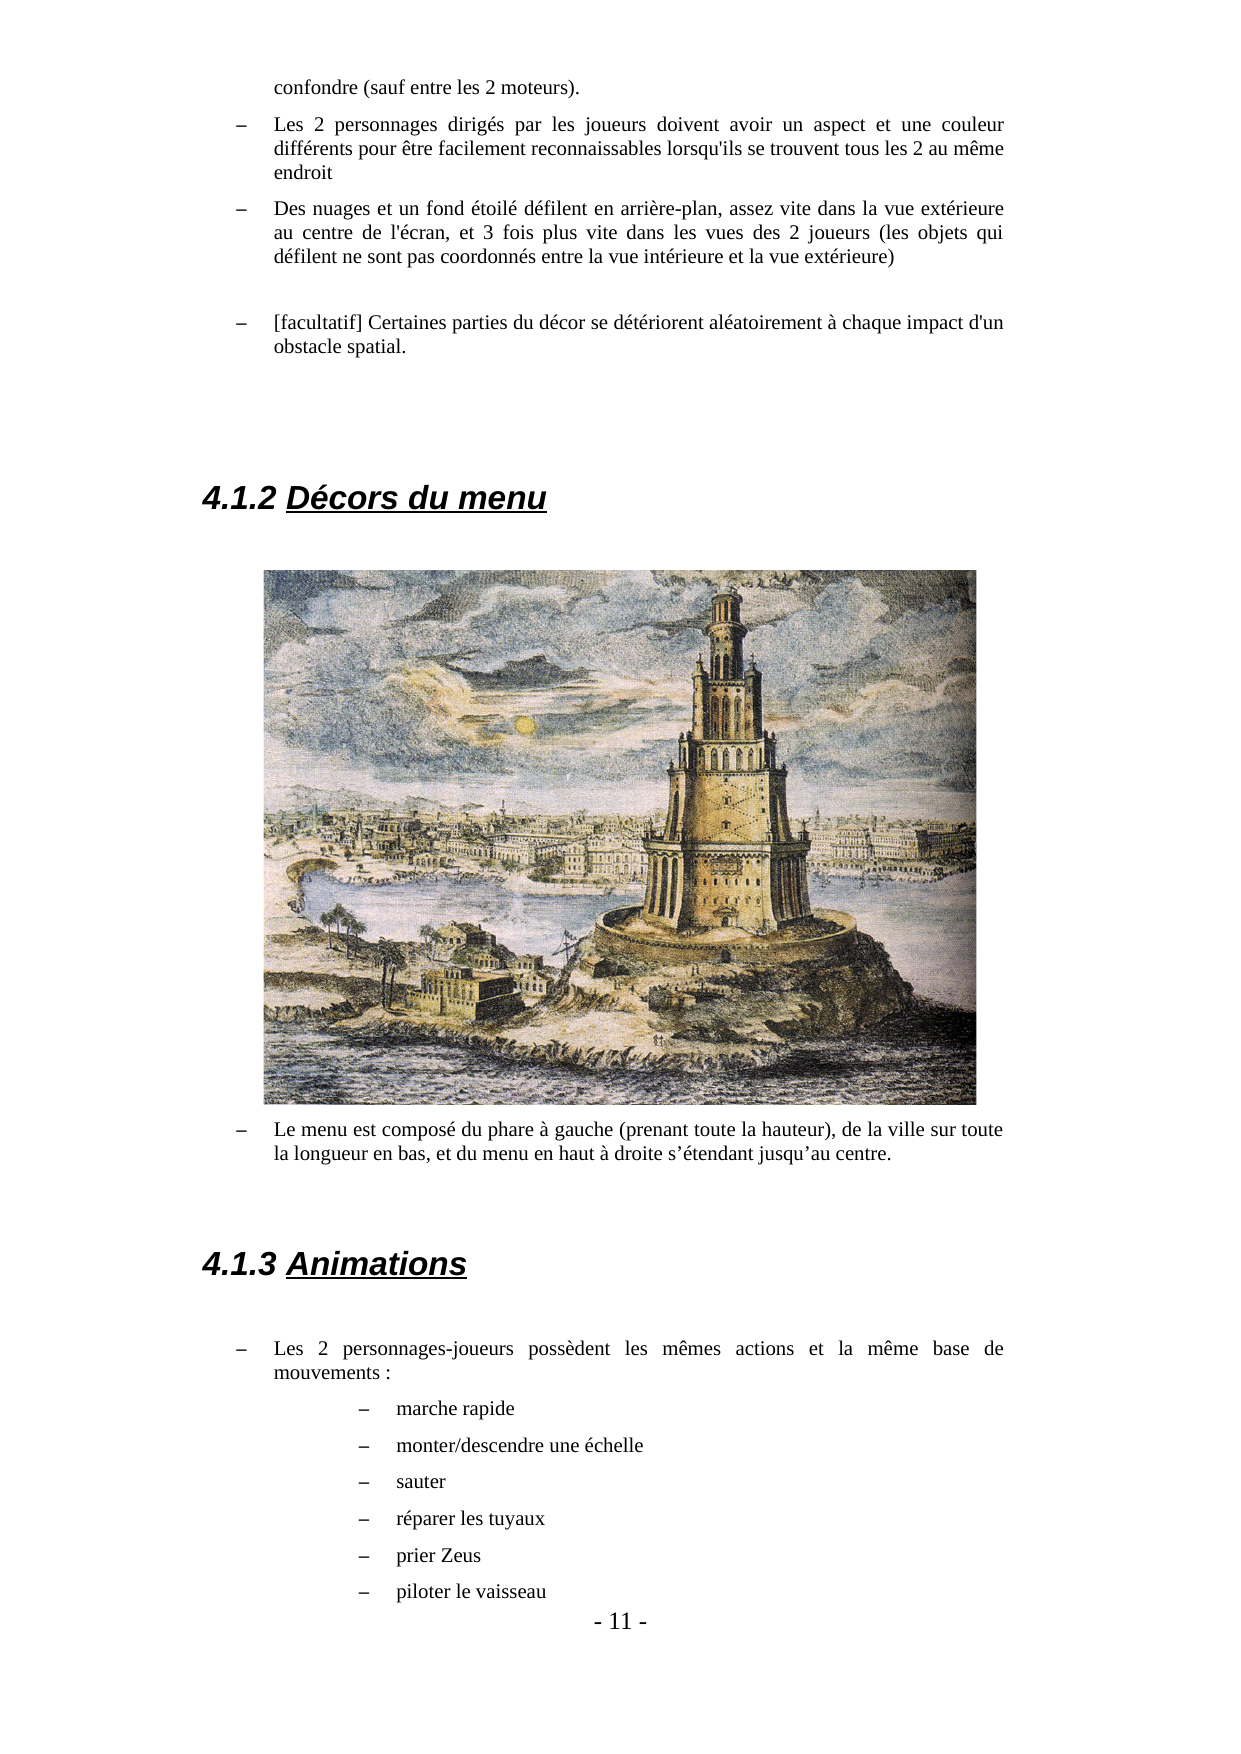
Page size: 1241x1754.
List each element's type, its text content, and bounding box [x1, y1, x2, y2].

list confondre (sauf entre les 2 moteurs). [236, 75, 1005, 99]
list Les 2 personnages-joueurs possèdent les mêmes actions et la même base de mouvements : [236, 1336, 1005, 1384]
subtitle Décors du menu [193, 478, 1122, 516]
list prier Zeus [358, 1543, 1005, 1567]
list Le menu est composé du phare à gauche (prenant toute la hauteur), de la ville sur toute la longueur en bas, et du menu en haut à droite s’étendant jusqu’au centre. [236, 1117, 1005, 1165]
list marche rapide [358, 1396, 1005, 1420]
list Des nuages et un fond étoilé défilent en arrière-plan, assez vite dans la vue extérieure au centre de l'écran, et 3 fois plus vite dans les vues des 2 joueurs (les objets qui défilent ne sont pas coordonnés entre la vue intérieure et la vue extérieure) [236, 196, 1005, 268]
list sauter [358, 1469, 1005, 1493]
list monter/descendre une échelle [358, 1433, 1005, 1457]
list réparer les tuyaux [358, 1506, 1005, 1530]
subtitle Animations [193, 1243, 1122, 1282]
list piloter le vaisseau [358, 1579, 1005, 1603]
list [facultatif] Certaines parties du décor se détériorent aléatoirement à chaque impact d'un obstacle spatial. [236, 310, 1005, 358]
list Les 2 personnages dirigés par les joueurs doivent avoir un aspect et une couleur différents pour être facilement reconnaissables lorsqu'ils se trouvent tous les 2 au même endroit [236, 112, 1005, 184]
